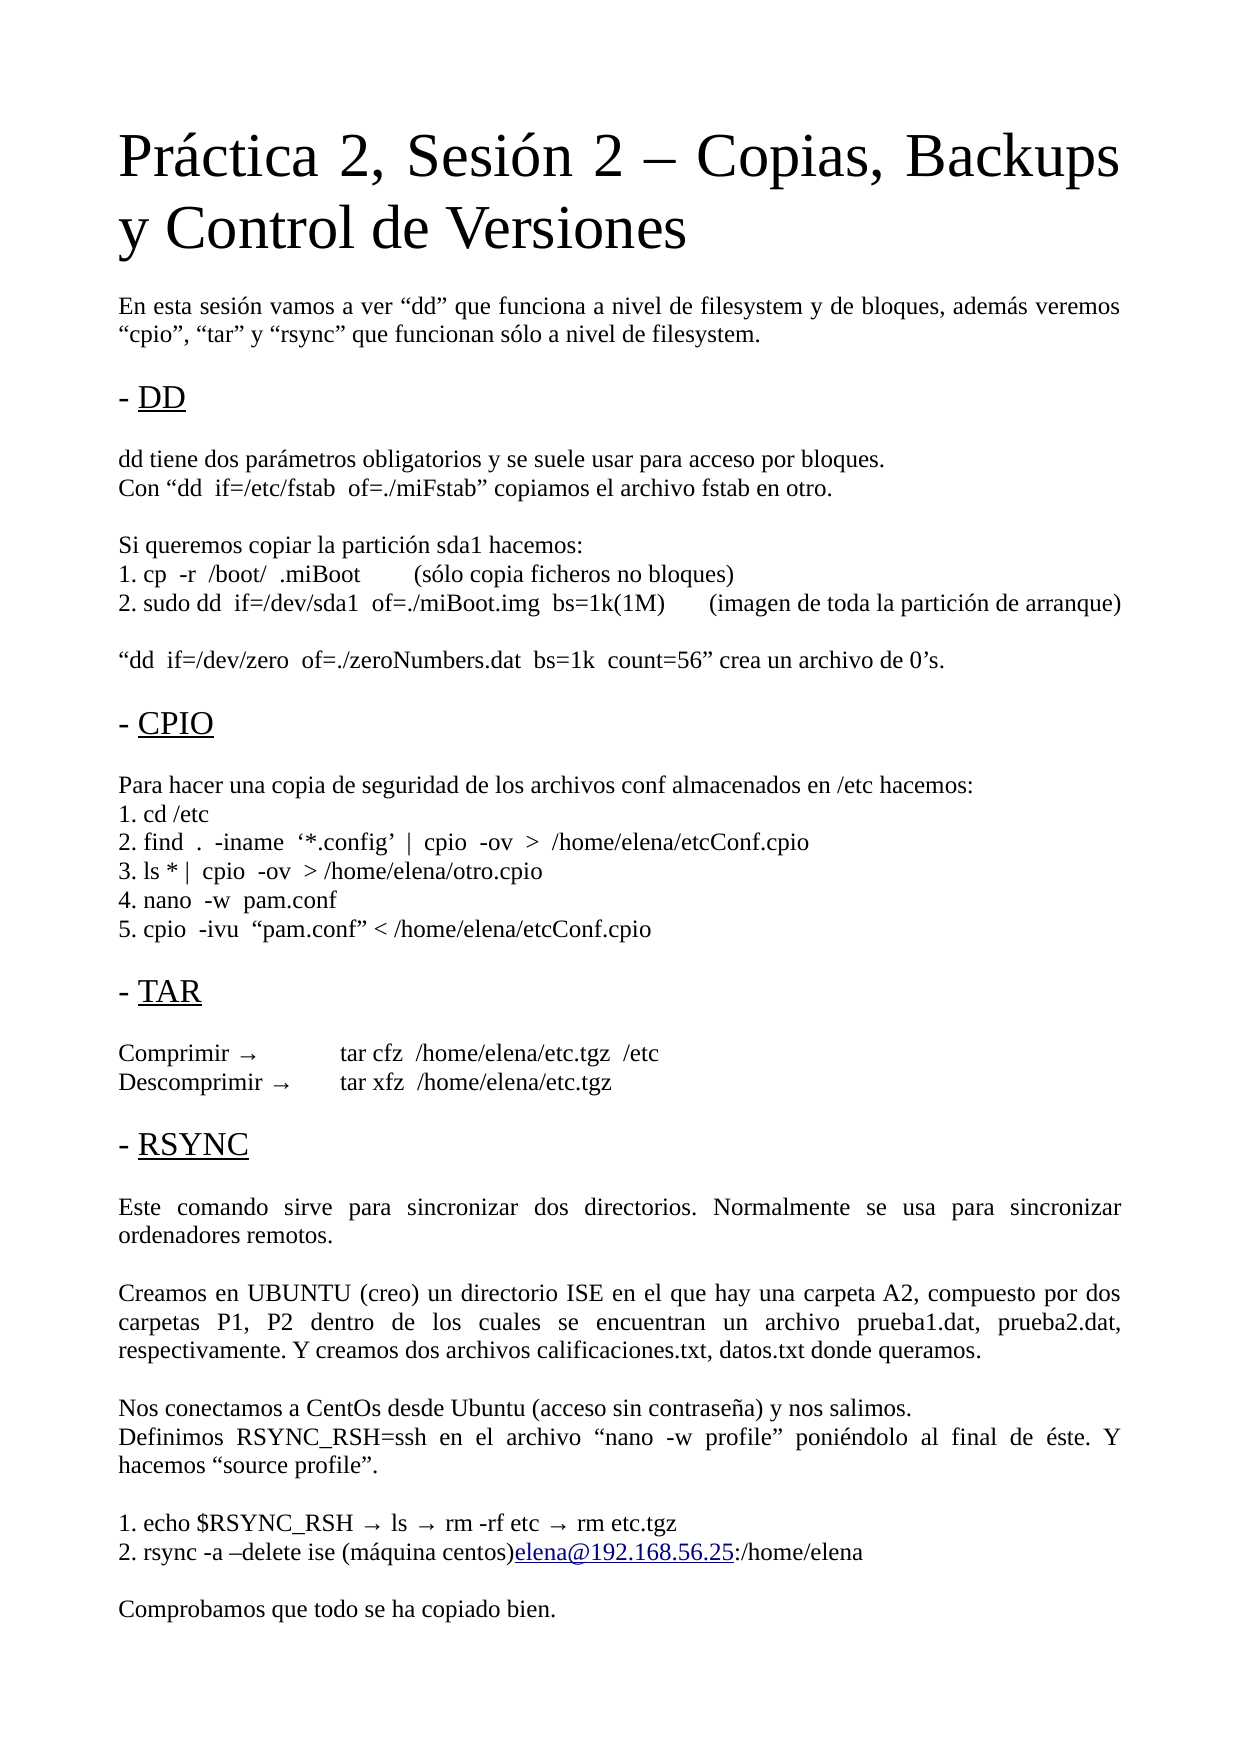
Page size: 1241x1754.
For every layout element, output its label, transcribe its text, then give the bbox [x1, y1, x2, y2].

text 2. rsync -a –delete ise (máquina centos)elena@192.168.56.25:/home/elena [118, 1537, 1122, 1565]
text Si queremos copiar la partición sda1 hacemos: [118, 530, 1122, 559]
text Con “dd if=/etc/fstab of=./miFstab” copiamos el archivo fstab en otro. [118, 473, 1122, 502]
text Para hacer una copia de seguridad de los archivos conf almacenados en /etc hacemos: [118, 770, 1122, 799]
text 1. echo $RSYNC_RSH → ls → rm -rf etc → rm etc.tgz [118, 1508, 1122, 1537]
text Descomprimir → tar xfz /home/elena/etc.tgz [118, 1067, 1122, 1096]
text Práctica 2, Sesión 2 – Copias, Backups y Control de Versiones [118, 118, 1122, 262]
text dd tiene dos parámetros obligatorios y se suele usar para acceso por bloques. [118, 444, 1122, 473]
text 1. cd /etc [118, 799, 1122, 827]
text Comprobamos que todo se ha copiado bien. [118, 1594, 1122, 1623]
text Este comando sirve para sincronizar dos directorios. Normalmente se usa para sincronizar ordenadores remotos. [118, 1192, 1122, 1249]
text “dd if=/dev/zero of=./zeroNumbers.dat bs=1k count=56” crea un archivo de 0’s. [118, 645, 1122, 674]
text 3. ls * | cpio -ov > /home/elena/otro.cpio [118, 856, 1122, 885]
text 1. cp -r /boot/ .miBoot (sólo copia ficheros no bloques) [118, 559, 1122, 588]
text - CPIO [118, 703, 1122, 741]
text Nos conectamos a CentOs desde Ubuntu (acceso sin contraseña) y nos salimos. [118, 1393, 1122, 1422]
text - TAR [118, 971, 1122, 1009]
text Comprimir → tar cfz /home/elena/etc.tgz /etc [118, 1038, 1122, 1067]
text 4. nano -w pam.conf [118, 885, 1122, 914]
text 2. sudo dd if=/dev/sda1 of=./miBoot.img bs=1k(1M) (imagen de toda la partición de arranque) [118, 588, 1122, 617]
text Definimos RSYNC_RSH=ssh en el archivo “nano -w profile” poniéndolo al final de éste. Y hacemos “source profile”. [118, 1422, 1122, 1479]
text 2. find . -iname ‘*.config’ | cpio -ov > /home/elena/etcConf.cpio [118, 827, 1122, 856]
text Creamos en UBUNTU (creo) un directorio ISE en el que hay una carpeta A2, compuesto por dos carpetas P1, P2 dentro de los cuales se encuentran un archivo prueba1.dat, prueba2.dat, respectivamente. Y creamos dos archivos calificaciones.txt, datos.txt donde queramos. [118, 1278, 1122, 1364]
text En esta sesión vamos a ver “dd” que funciona a nivel de filesystem y de bloques, además veremos “cpio”, “tar” y “rsync” que funcionan sólo a nivel de filesystem. [118, 291, 1122, 348]
text - DD [118, 377, 1122, 415]
text 5. cpio -ivu “pam.conf” < /home/elena/etcConf.cpio [118, 914, 1122, 942]
text - RSYNC [118, 1124, 1122, 1163]
